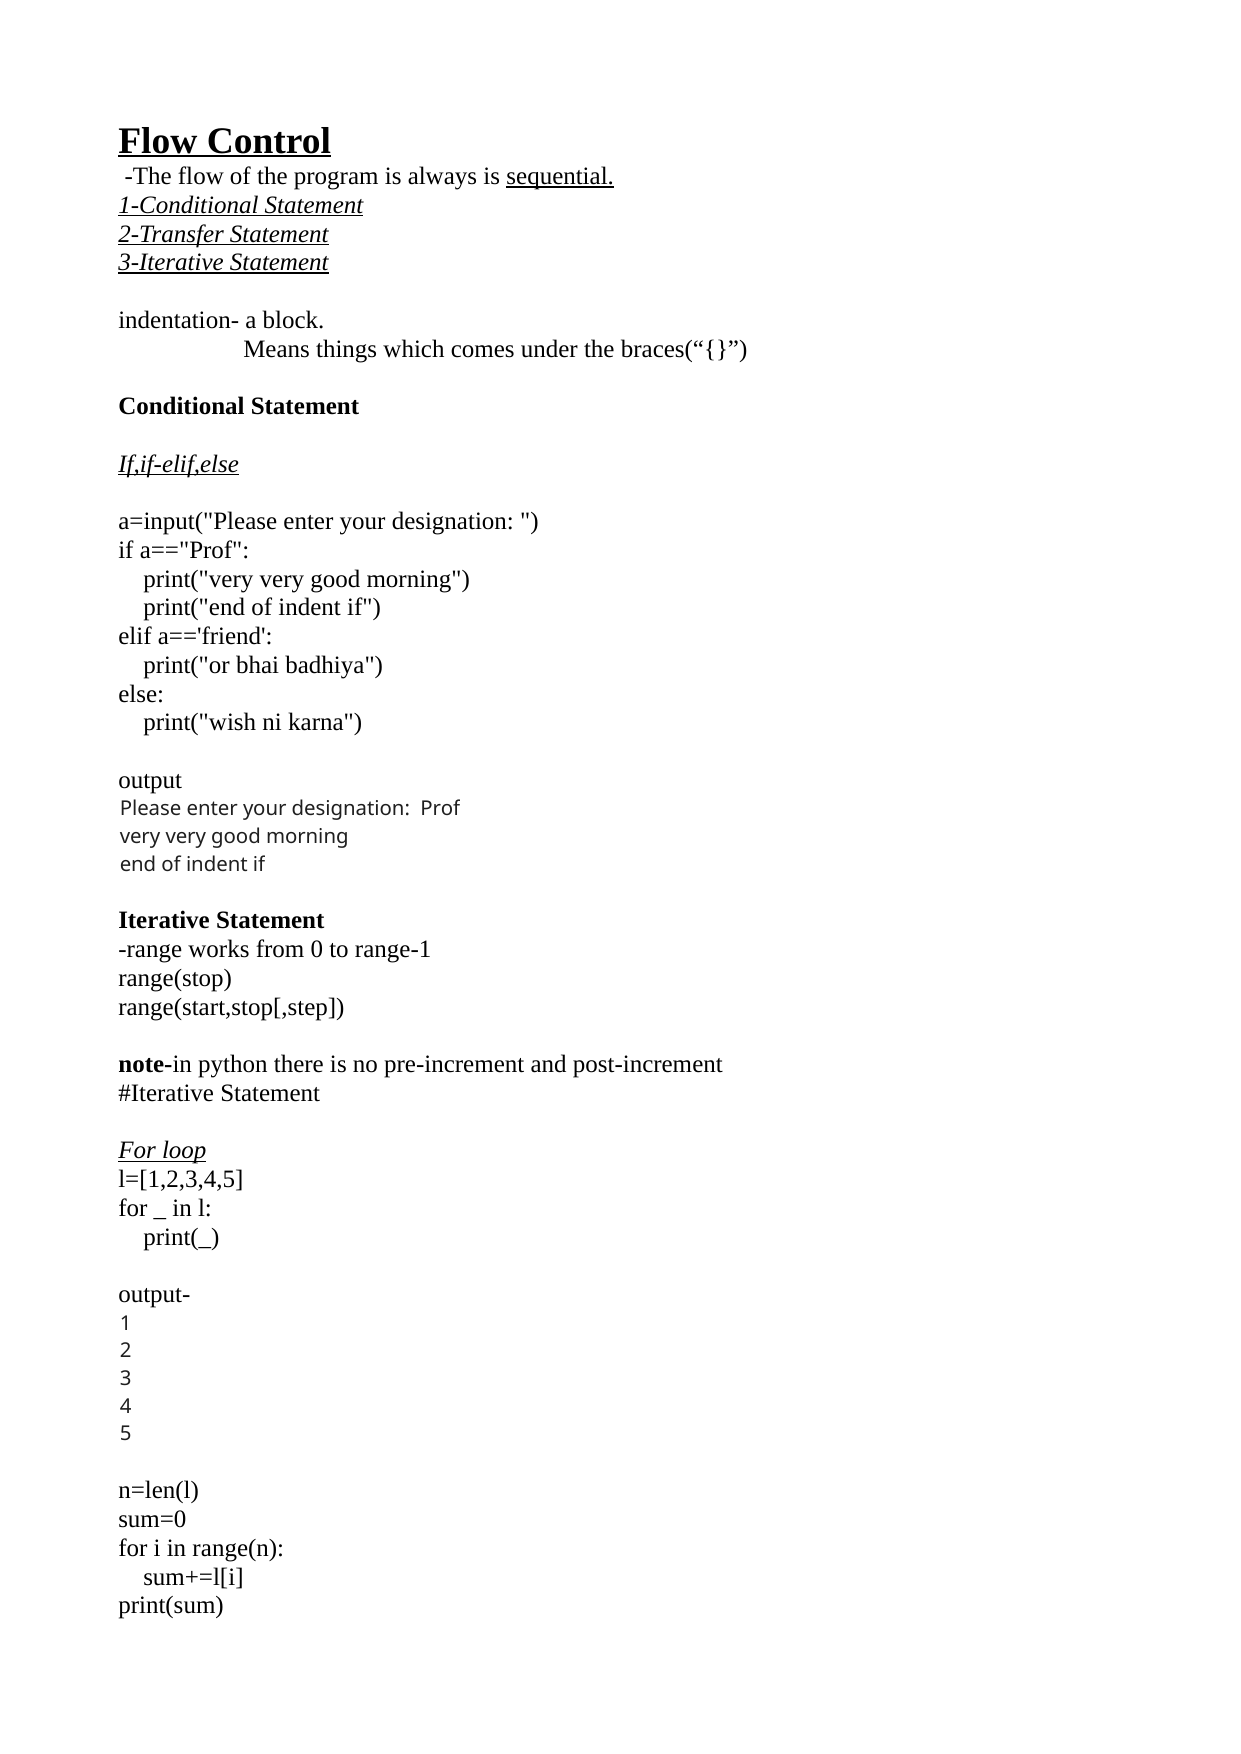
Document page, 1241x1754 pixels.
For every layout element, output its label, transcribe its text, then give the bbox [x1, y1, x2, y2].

text range(stop) [118, 963, 1122, 992]
text If,if-elif,else [118, 449, 1122, 477]
text 1 [118, 1308, 1122, 1336]
text end of indent if [118, 849, 1122, 877]
text Conditional Statement [118, 391, 1122, 420]
text very very good morning [118, 821, 1122, 849]
text 2 [118, 1336, 1122, 1363]
text Flow Control [118, 118, 1122, 161]
text n=len(l) sum=0 for i in range(n): sum+=l[i] print(sum) [118, 1475, 1122, 1619]
text indentation- a block. [118, 305, 1122, 334]
text 3-Iterative Statement [118, 247, 1122, 276]
text For loop l=[1,2,3,4,5] for _ in l: print(_) [118, 1136, 1122, 1251]
text range(start,stop[,step]) [118, 992, 1122, 1021]
text -range works from 0 to range-1 [118, 934, 1122, 963]
text Iterative Statement [118, 906, 1122, 934]
text #Iterative Statement [118, 1078, 1122, 1107]
text output- [118, 1279, 1122, 1308]
text 4 [118, 1391, 1122, 1419]
text Means things which comes under the braces(“{}”) [118, 334, 1122, 362]
text Please enter your designation: Prof [118, 794, 1122, 821]
text a=input("Please enter your designation: ") if a=="Prof": print("very very good morning") print("end of indent if") elif a=='friend': print("or bhai badhiya") else: print("wish ni karna") [118, 506, 1122, 736]
text 1-Conditional Statement [118, 190, 1122, 219]
text output [118, 765, 1122, 794]
text 2-Transfer Statement [118, 219, 1122, 247]
text note-in python there is no pre-increment and post-increment [118, 1049, 1122, 1078]
text 3 [118, 1363, 1122, 1391]
text 5 [118, 1419, 1122, 1447]
text -The flow of the program is always is sequential. [118, 161, 1122, 190]
